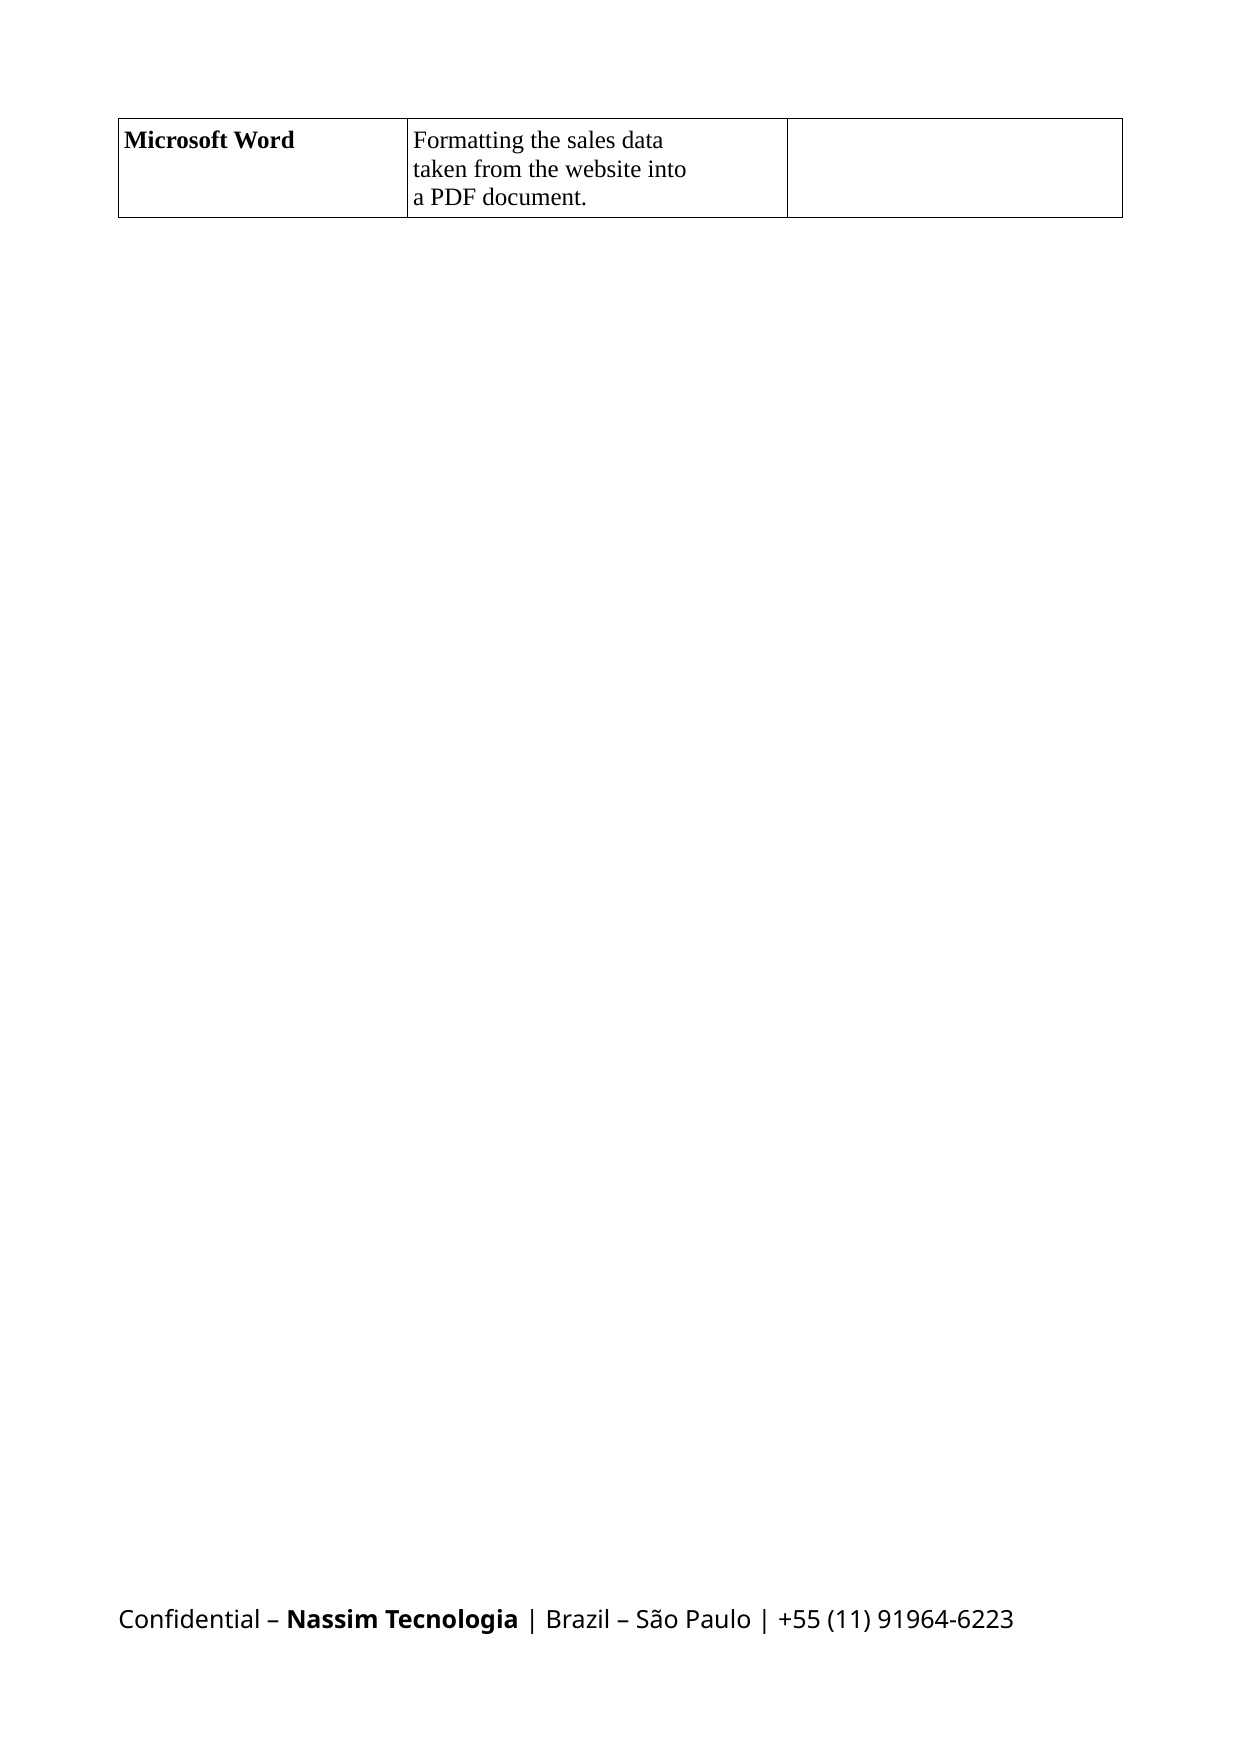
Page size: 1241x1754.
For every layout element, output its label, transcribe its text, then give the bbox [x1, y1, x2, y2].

table_cell Microsoft Word [119, 119, 407, 217]
table_cell [788, 119, 1122, 217]
table_cell Formatting the sales data taken from the website into a PDF document. [408, 119, 787, 217]
